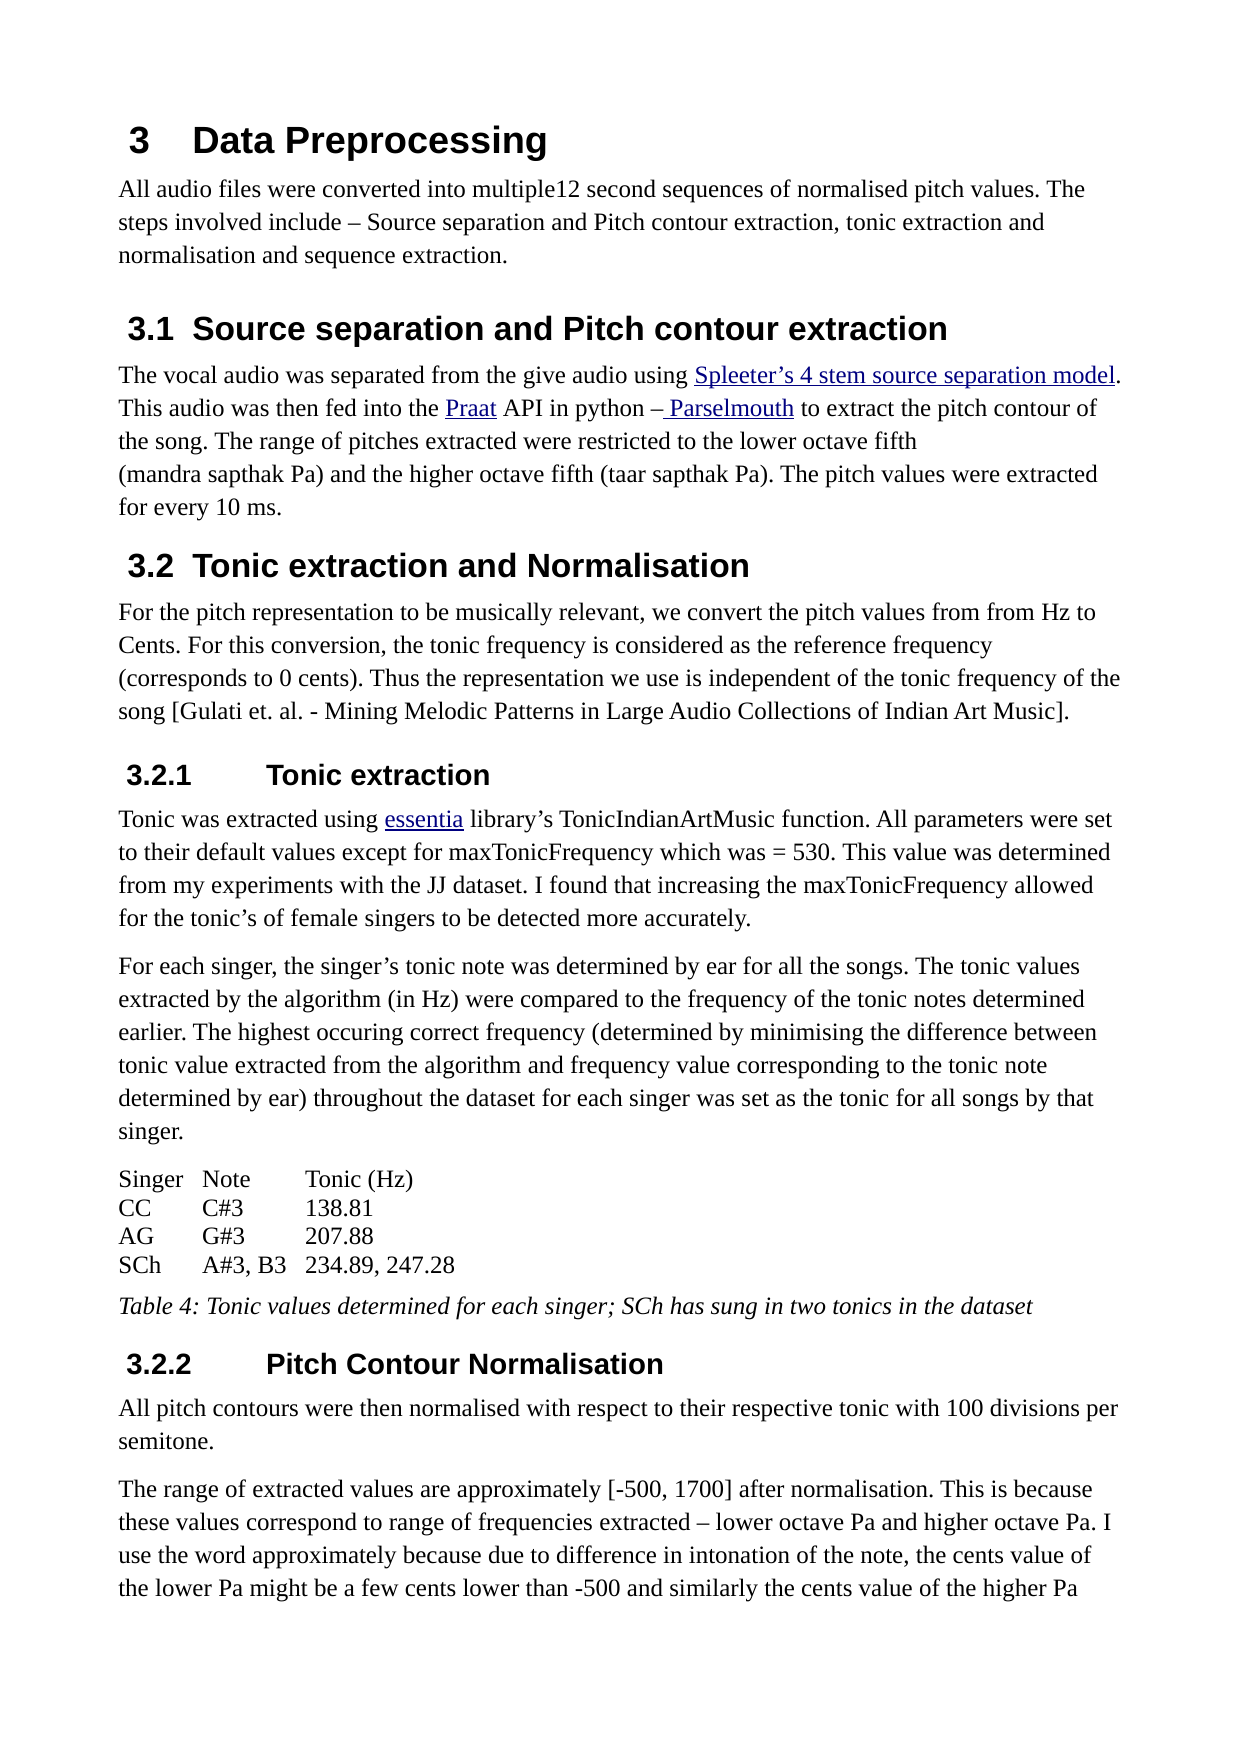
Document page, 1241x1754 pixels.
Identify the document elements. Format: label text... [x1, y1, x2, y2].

subtitle Data Preprocessing [118, 118, 1122, 162]
text Table 4: Tonic values determined for each singer; SCh has sung in two tonics in the dataset [118, 1291, 1122, 1320]
table_header Note [202, 1164, 305, 1193]
subtitle Tonic extraction [118, 758, 1122, 792]
text All audio files were converted into multiple12 second sequences of normalised pitch values. The steps involved include – Source separation and Pitch contour extraction, tonic extraction and normalisation and sequence extraction. [118, 174, 1122, 269]
subtitle Tonic extraction and Normalisation [118, 546, 1122, 584]
text For each singer, the singer’s tonic note was determined by ear for all the songs. The tonic values extracted by the algorithm (in Hz) were compared to the frequency of the tonic notes determined earlier. The highest occuring correct frequency (determined by minimising the difference between tonic value extracted from the algorithm and frequency value corresponding to the tonic note determined by ear) throughout the dataset for each singer was set as the tonic for all songs by that singer. [118, 951, 1122, 1145]
table_cell CC [118, 1193, 202, 1221]
table_header Singer [118, 1164, 202, 1193]
text For the pitch representation to be musically relevant, we convert the pitch values from from Hz to Cents. For this conversion, the tonic frequency is considered as the reference frequency (corresponds to 0 cents). Thus the representation we use is independent of the tonic frequency of the song [Gulati et. al. - Mining Melodic Patterns in Large Audio Collections of Indian Art Music]. [118, 597, 1122, 725]
table_cell C#3 [202, 1193, 305, 1221]
table_cell 138.81 [305, 1193, 477, 1221]
table_header Tonic (Hz) [305, 1164, 477, 1193]
text Tonic was extracted using essentia library’s TonicIndianArtMusic function. All parameters were set to their default values except for maxTonicFrequency which was = 530. This value was determined from my experiments with the JJ dataset. I found that increasing the maxTonicFrequency allowed for the tonic’s of female singers to be detected more accurately. [118, 804, 1122, 932]
table_cell G#3 [202, 1221, 305, 1250]
text The range of extracted values are approximately [-500, 1700] after normalisation. This is because these values correspond to range of frequencies extracted – lower octave Pa and higher octave Pa. I use the word approximately because due to difference in intonation of the note, the cents value of the lower Pa might be a few cents lower than -500 and similarly the cents value of the higher Pa [118, 1474, 1122, 1602]
text The vocal audio was separated from the give audio using Spleeter’s 4 stem source separation model. This audio was then fed into the Praat API in python – Parselmouth to extract the pitch contour of the song. The range of pitches extracted were restricted to the lower octave fifth (mandra sapthak Pa) and the higher octave fifth (taar sapthak Pa). The pitch values were extracted for every 10 ms. [118, 360, 1122, 521]
table_cell 207.88 [305, 1221, 477, 1250]
table_cell A#3, B3 [202, 1250, 305, 1279]
table_cell 234.89, 247.28 [305, 1250, 477, 1279]
text All pitch contours were then normalised with respect to their respective tonic with 100 divisions per semitone. [118, 1393, 1122, 1455]
subtitle Source separation and Pitch contour extraction [118, 309, 1122, 347]
subtitle Pitch Contour Normalisation [118, 1347, 1122, 1381]
table_cell SCh [118, 1250, 202, 1279]
table_cell AG [118, 1221, 202, 1250]
